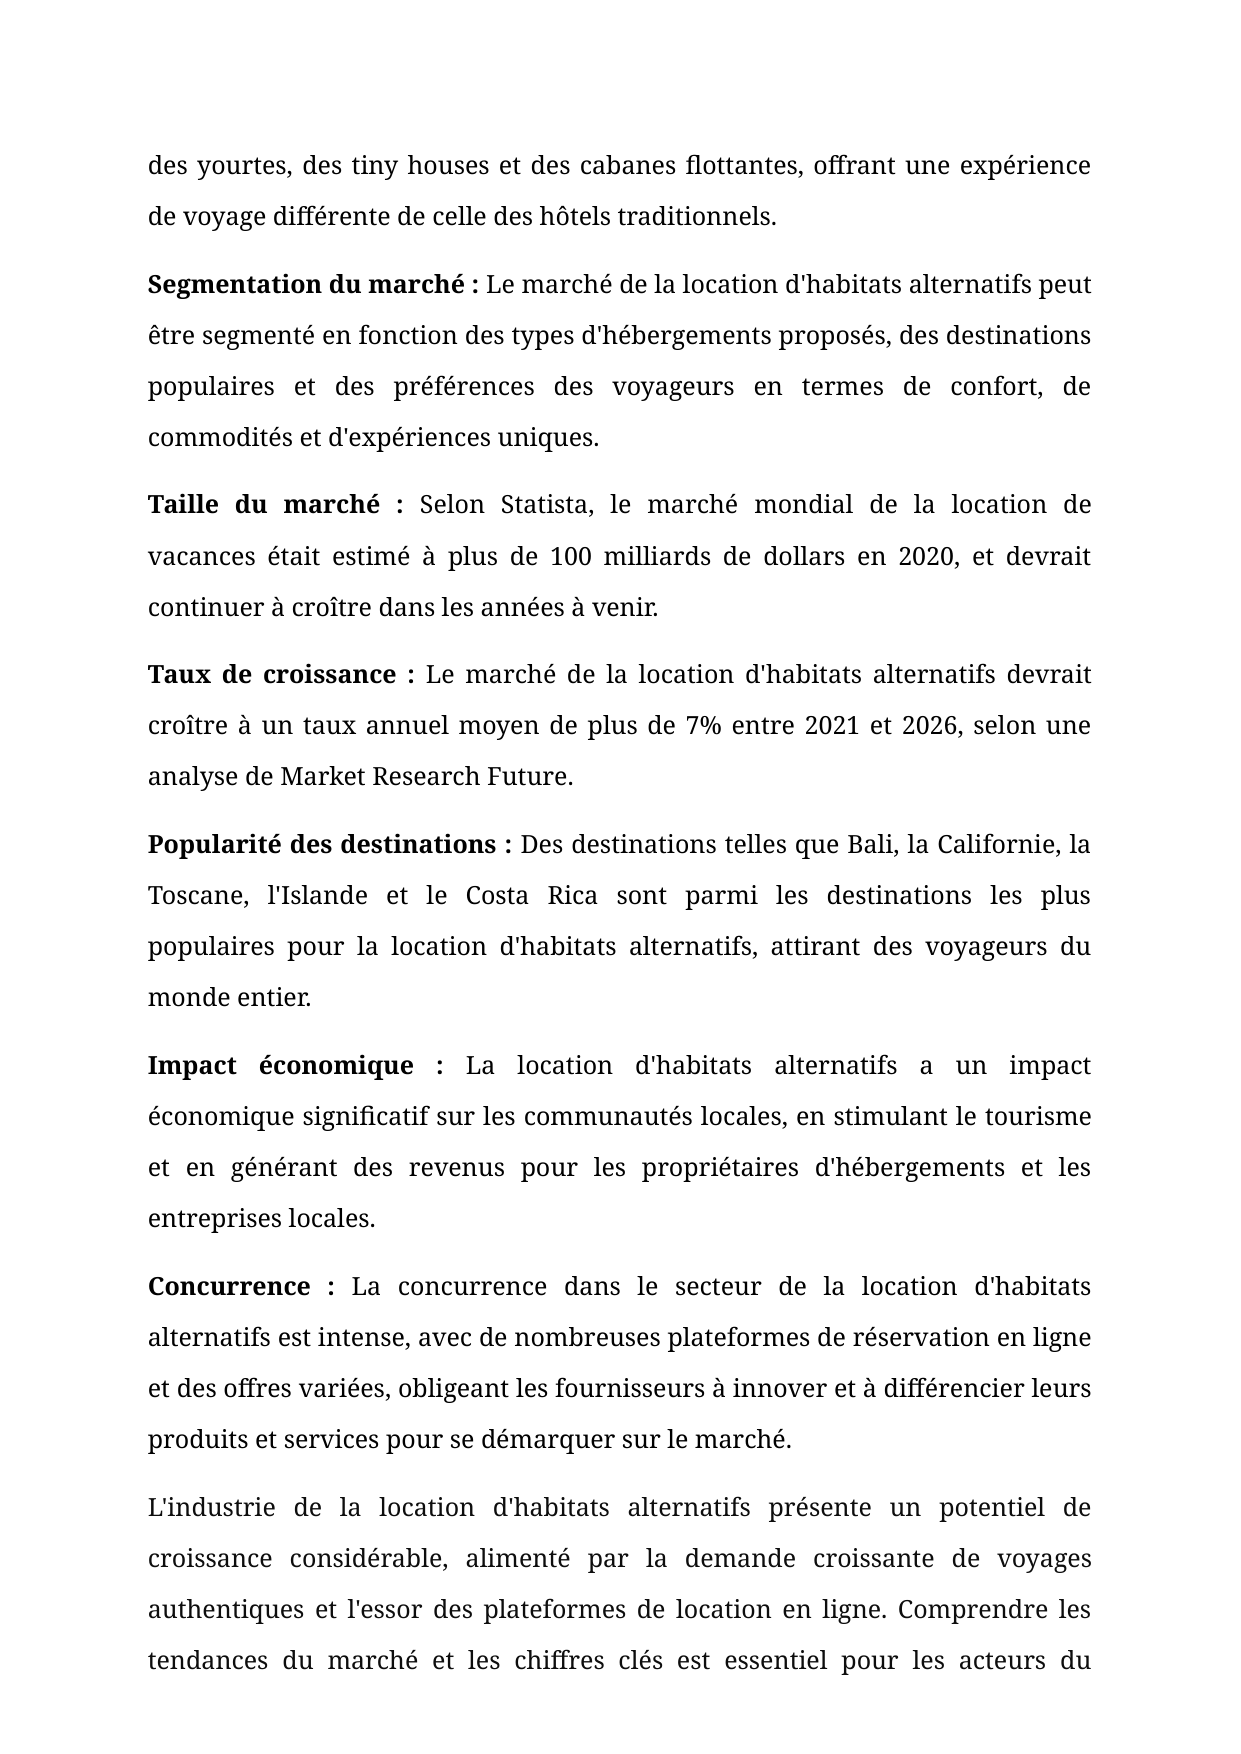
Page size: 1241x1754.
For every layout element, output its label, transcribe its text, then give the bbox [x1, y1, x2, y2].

text des yourtes, des tiny houses et des cabanes flottantes, offrant une expérience de voyage différente de celle des hôtels traditionnels. [148, 148, 1093, 233]
text Popularité des destinations : Des destinations telles que Bali, la Californie, la Toscane, l'Islande et le Costa Rica sont parmi les destinations les plus populaires pour la location d'habitats alternatifs, attirant des voyageurs du monde entier. [148, 827, 1093, 1014]
text Segmentation du marché : Le marché de la location d'habitats alternatifs peut être segmenté en fonction des types d'hébergements proposés, des destinations populaires et des préférences des voyageurs en termes de confort, de commodités et d'expériences uniques. [148, 266, 1093, 453]
text L'industrie de la location d'habitats alternatifs présente un potentiel de croissance considérable, alimenté par la demande croissante de voyages authentiques et l'essor des plateformes de location en ligne. Comprendre les tendances du marché et les chiffres clés est essentiel pour les acteurs du [148, 1489, 1093, 1676]
text Taux de croissance : Le marché de la location d'habitats alternatifs devrait croître à un taux annuel moyen de plus de 7% entre 2021 et 2026, selon une analyse de Market Research Future. [148, 657, 1093, 793]
text Impact économique : La location d'habitats alternatifs a un impact économique significatif sur les communautés locales, en stimulant le tourisme et en générant des revenus pour les propriétaires d'hébergements et les entreprises locales. [148, 1048, 1093, 1235]
text Concurrence : La concurrence dans le secteur de la location d'habitats alternatifs est intense, avec de nombreuses plateformes de réservation en ligne et des offres variées, obligeant les fournisseurs à innover et à différencier leurs produits et services pour se démarquer sur le marché. [148, 1268, 1093, 1456]
text Taille du marché : Selon Statista, le marché mondial de la location de vacances était estimé à plus de 100 milliards de dollars en 2020, et devrait continuer à croître dans les années à venir. [148, 487, 1093, 623]
